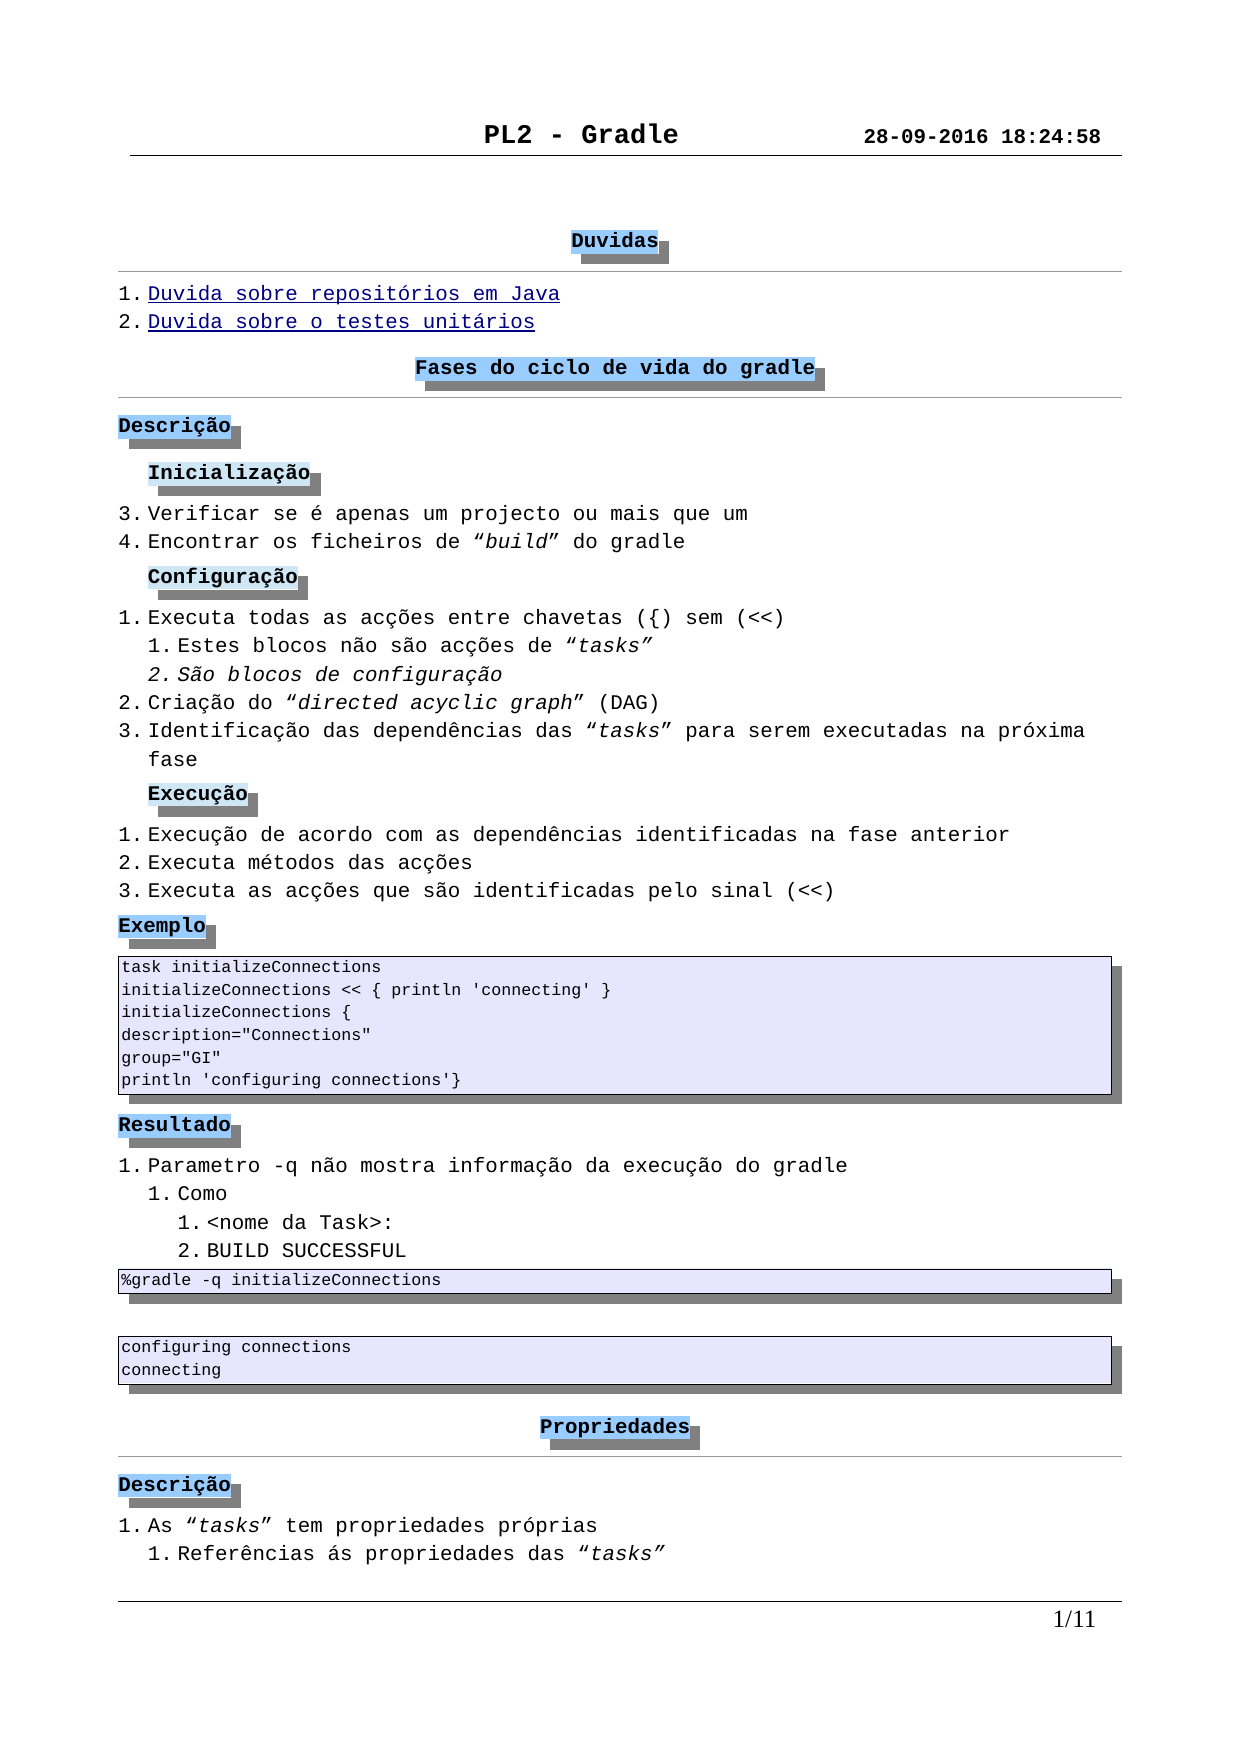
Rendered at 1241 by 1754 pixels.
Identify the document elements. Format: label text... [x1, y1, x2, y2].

subtitle Inicialização [310, 462, 1122, 496]
list <nome da Task>: [177, 1212, 1122, 1235]
list Parametro -q não mostra informação da execução do gradle [118, 1155, 1122, 1179]
list Criação do “directed acyclic graph” (DAG) [118, 692, 1122, 716]
text initializeConnections << { println 'connecting' } [119, 978, 1111, 1000]
subtitle Duvidas [118, 224, 1122, 271]
subtitle Exemplo [118, 938, 206, 949]
subtitle Propriedades [118, 1410, 1122, 1456]
list Execução de acordo com as dependências identificadas na fase anterior [118, 824, 1122, 847]
text %gradle -q initializeConnections [119, 1270, 1111, 1293]
text task initializeConnections [119, 957, 1111, 978]
list Encontrar os ficheiros de “build” do gradle [118, 532, 1122, 555]
text connecting [119, 1359, 1111, 1383]
list Executa todas as acções entre chavetas ({) sem (<<) [118, 607, 1122, 631]
text initializeConnections { [119, 1001, 1111, 1023]
list Referências ás propriedades das “tasks” [148, 1543, 1122, 1567]
list Identificação das dependências das “tasks” para serem executadas na próxima fase [118, 720, 1122, 772]
subtitle Exemplo [206, 915, 1122, 949]
list Como [148, 1183, 1122, 1207]
list As “tasks” tem propriedades próprias [118, 1515, 1122, 1538]
text group="GI" [119, 1046, 1111, 1068]
list Estes blocos não são acções de “tasks” [148, 635, 1122, 659]
subtitle Resultado [231, 1114, 1122, 1148]
text description="Connections" [119, 1024, 1111, 1046]
list Duvida sobre o testes unitários [118, 311, 1122, 334]
list Duvida sobre repositórios em Java [118, 283, 1122, 306]
subtitle Configuração [148, 589, 298, 600]
list Verificar se é apenas um projecto ou mais que um [118, 503, 1122, 527]
subtitle Configuração [298, 566, 1122, 600]
subtitle Fases do ciclo de vida do gradle [118, 351, 1122, 397]
list São blocos de configuração [148, 663, 1122, 687]
subtitle Descrição [231, 1474, 1122, 1508]
subtitle Execução [248, 783, 1122, 817]
list Executa métodos das acções [118, 852, 1122, 876]
subtitle Descrição [231, 415, 1122, 449]
list Executa as acções que são identificadas pelo sinal (<<) [118, 881, 1122, 904]
text println 'configuring connections'} [119, 1069, 1111, 1094]
text configuring connections [119, 1337, 1111, 1358]
list BUILD SUCCESSFUL [177, 1240, 1122, 1264]
subtitle Descrição [118, 1497, 231, 1508]
